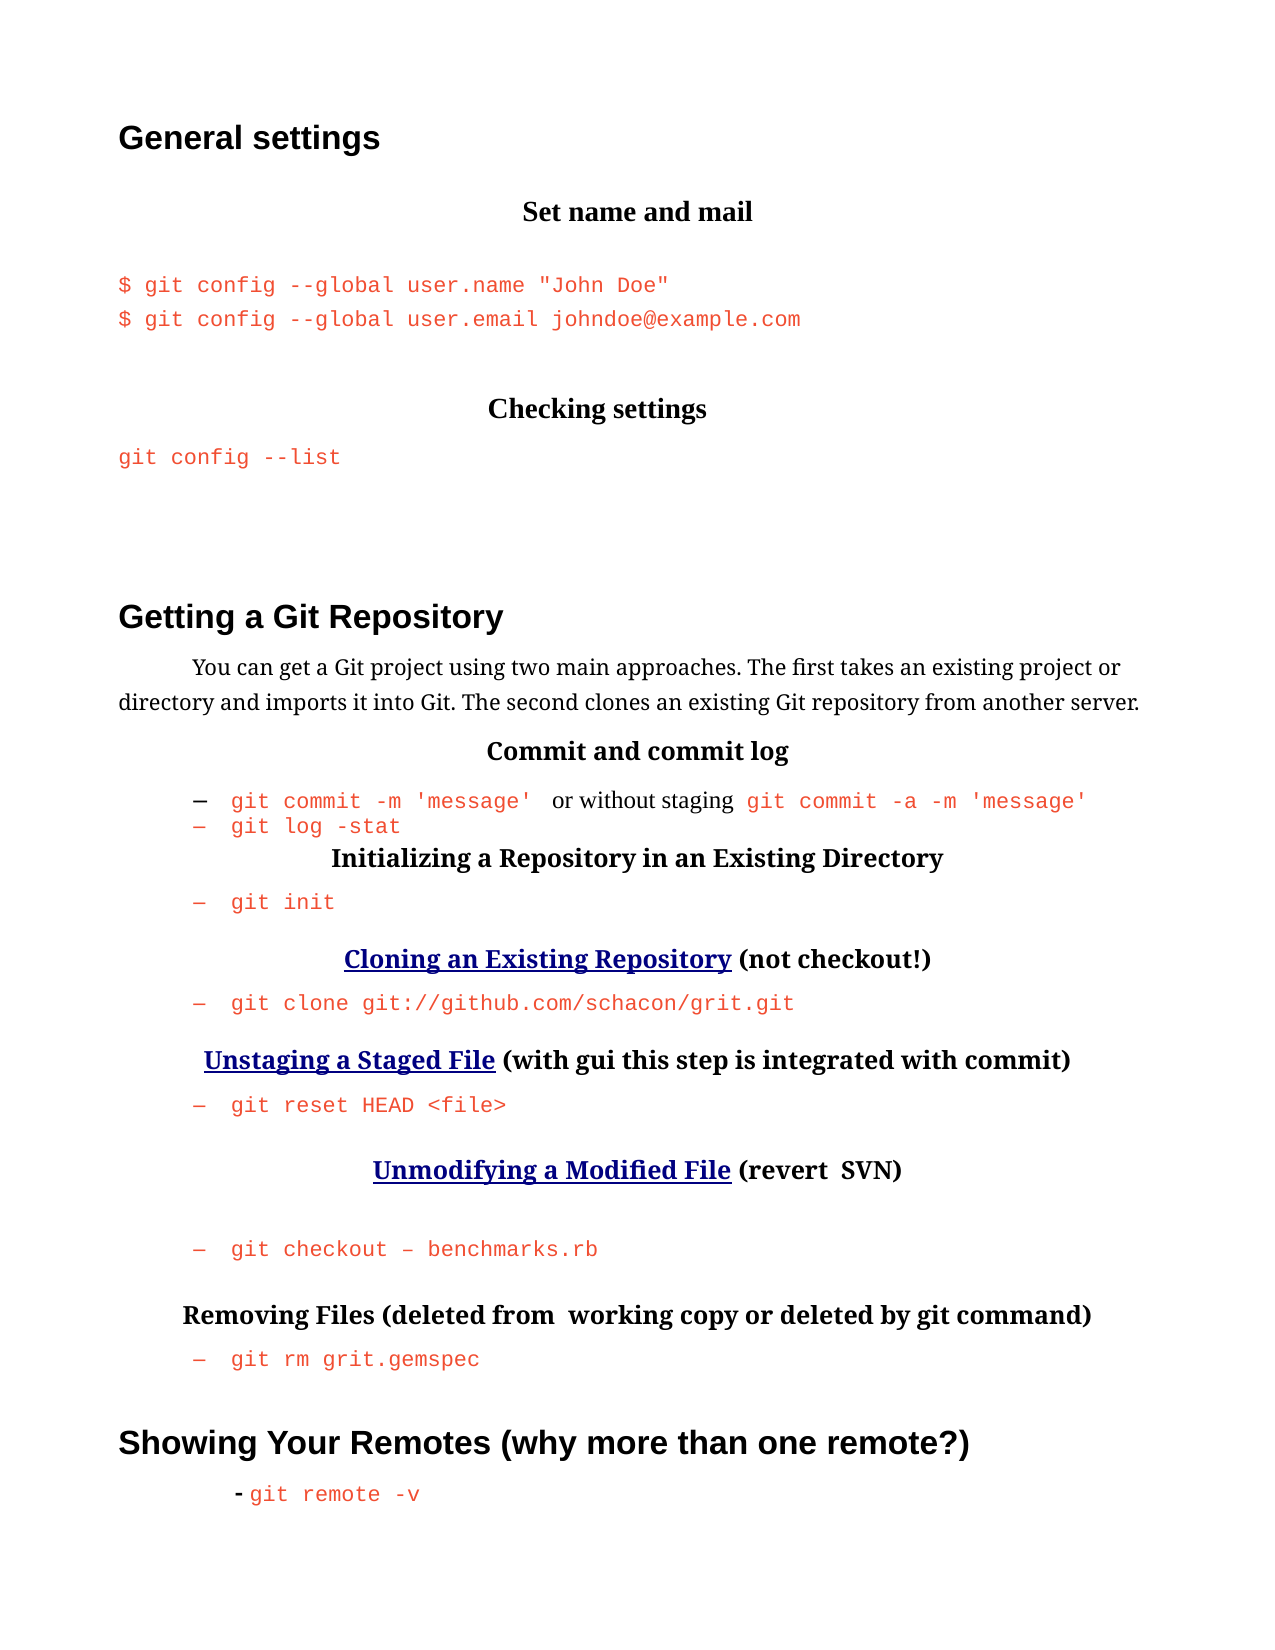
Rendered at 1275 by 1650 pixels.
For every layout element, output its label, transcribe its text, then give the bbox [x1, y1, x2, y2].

subtitle Showing Your Remotes (why more than one remote?) [118, 1423, 1157, 1462]
subtitle Removing Files (deleted from working copy or deleted by git command) [118, 1297, 1157, 1331]
list git clone git://github.com/schacon/grit.git [193, 993, 1157, 1017]
list git init [193, 891, 1157, 916]
list git checkout – benchmarks.rb [193, 1238, 1157, 1263]
list git rm grit.gemspec [193, 1349, 1157, 1373]
subtitle Unstaging a Staged File (with gui this step is integrated with commit) [118, 1042, 1157, 1077]
list git reset HEAD <file> [193, 1094, 1157, 1118]
list - git remote -v [118, 1474, 1157, 1509]
subtitle Initializing a Repository in an Existing Directory [118, 840, 1157, 874]
subtitle Getting a Git Repository [118, 597, 1157, 635]
text $ git config --global user.email johndoe@example.com [118, 299, 1157, 332]
text You can get a Git project using two main approaches. The first takes an existing project or directory and imports it into Git. The second clones an existing Git repository from another server. [118, 648, 1157, 716]
list git log -stat [193, 815, 1157, 840]
subtitle Cloning an Existing Repository (not checkout!) [118, 941, 1157, 975]
subtitle General settings [118, 118, 1157, 157]
subtitle Commit and commit log [118, 734, 1157, 768]
list git commit -m 'message' or without staging git commit -a -m 'message' [193, 785, 1157, 815]
text git config --list [118, 437, 1157, 471]
text $ git config --global user.name "John Doe" [118, 274, 1157, 299]
subtitle Checking settings [118, 391, 1157, 424]
subtitle Unmodifying a Modified File (revert SVN) [118, 1153, 1157, 1187]
subtitle Set name and mail [118, 194, 1157, 228]
